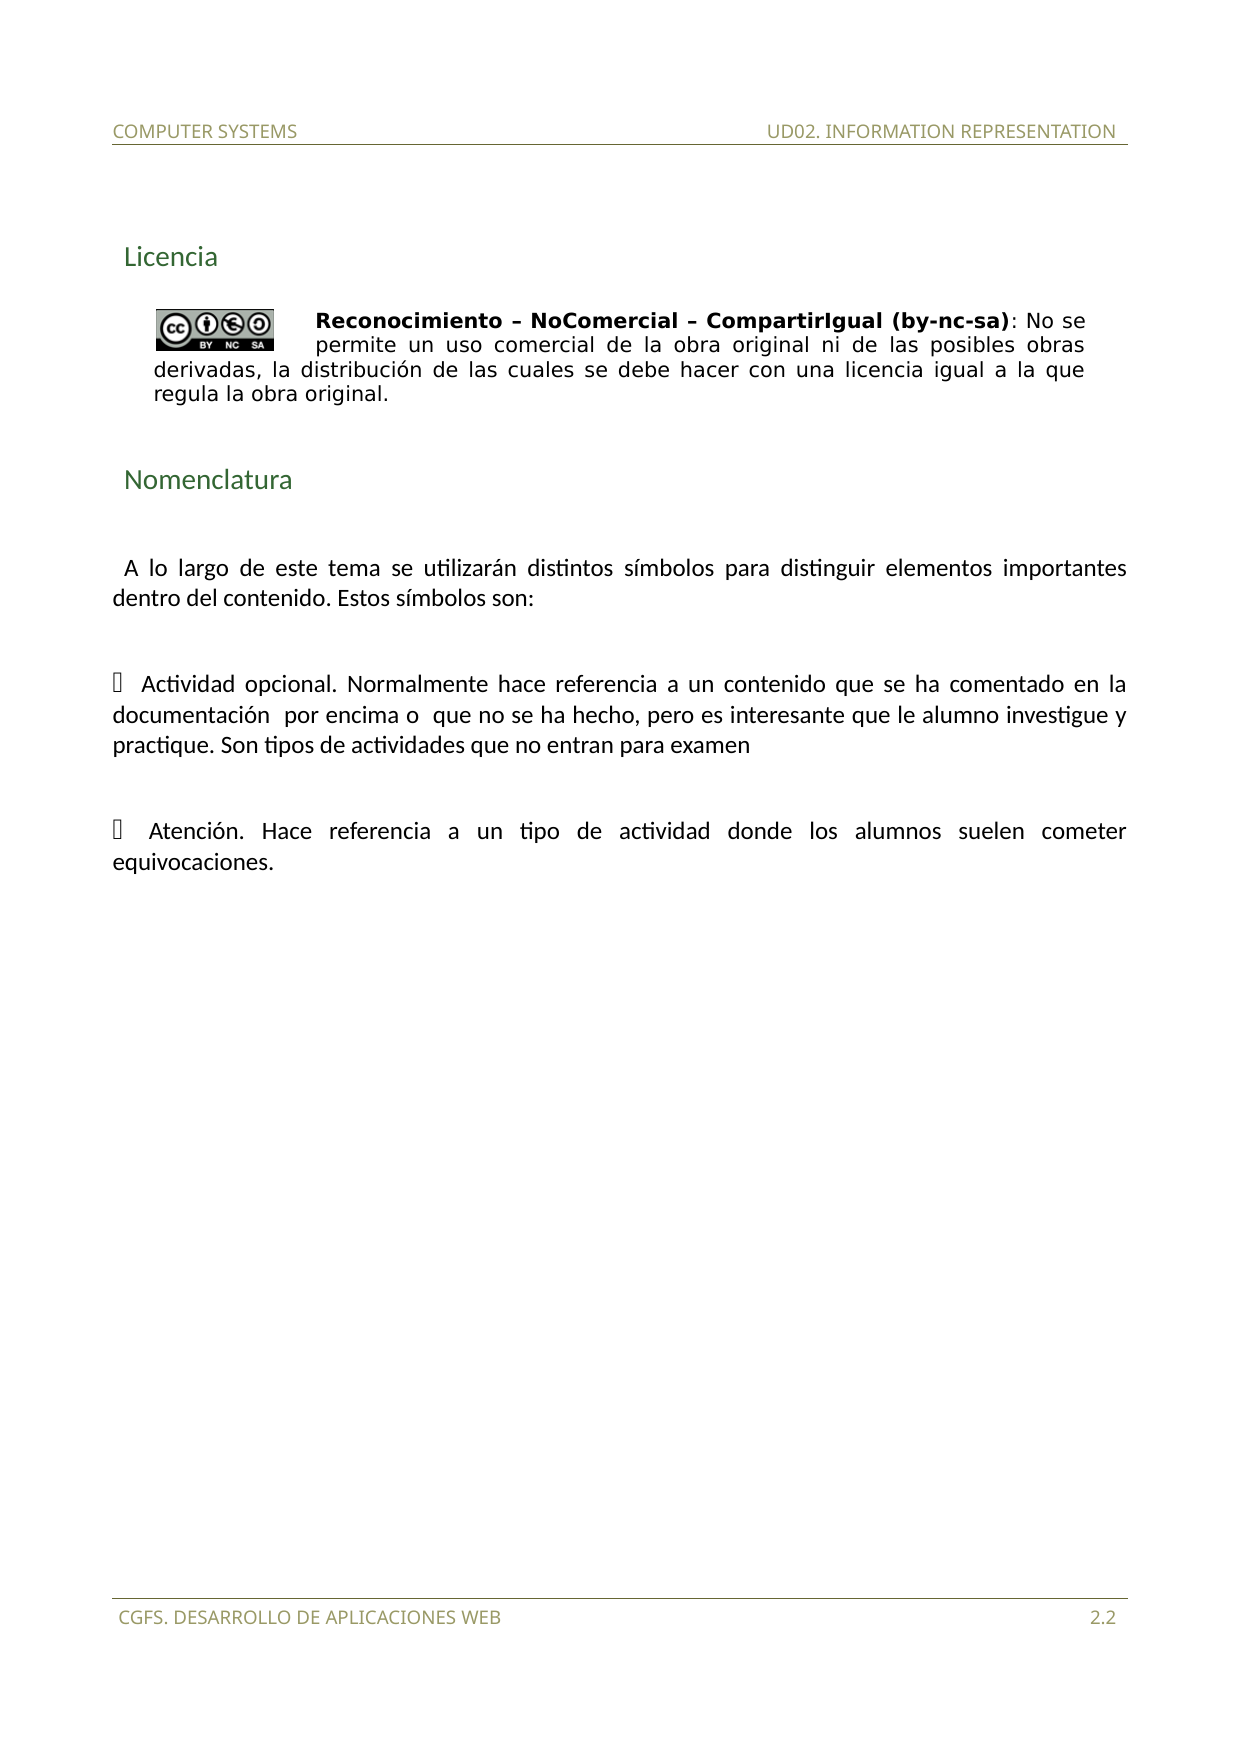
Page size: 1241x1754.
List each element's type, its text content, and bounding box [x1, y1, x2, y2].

text Nomenclatura [112, 461, 1128, 496]
text  Actividad opcional. Normalmente hace referencia a un contenido que se ha comentado en la documentación por encima o que no se ha hecho, pero es interesante que le alumno investigue y practique. Son tipos de actividades que no entran para examen [112, 668, 1128, 760]
text A lo largo de este tema se utilizarán distintos símbolos para distinguir elementos importantes dentro del contenido. Estos símbolos son: [112, 552, 1128, 613]
picture [156, 309, 274, 351]
text Licencia [112, 238, 1128, 274]
text Reconocimiento – NoComercial – CompartirIgual (by-nc-sa): No se permite un uso comercial de la obra original ni de las posibles obras derivadas, la distribución de las cuales se debe hacer con una licencia igual a la que regula la obra original. [153, 309, 1086, 406]
text  Atención. Hace referencia a un tipo de actividad donde los alumnos suelen cometer equivocaciones. [112, 815, 1128, 876]
